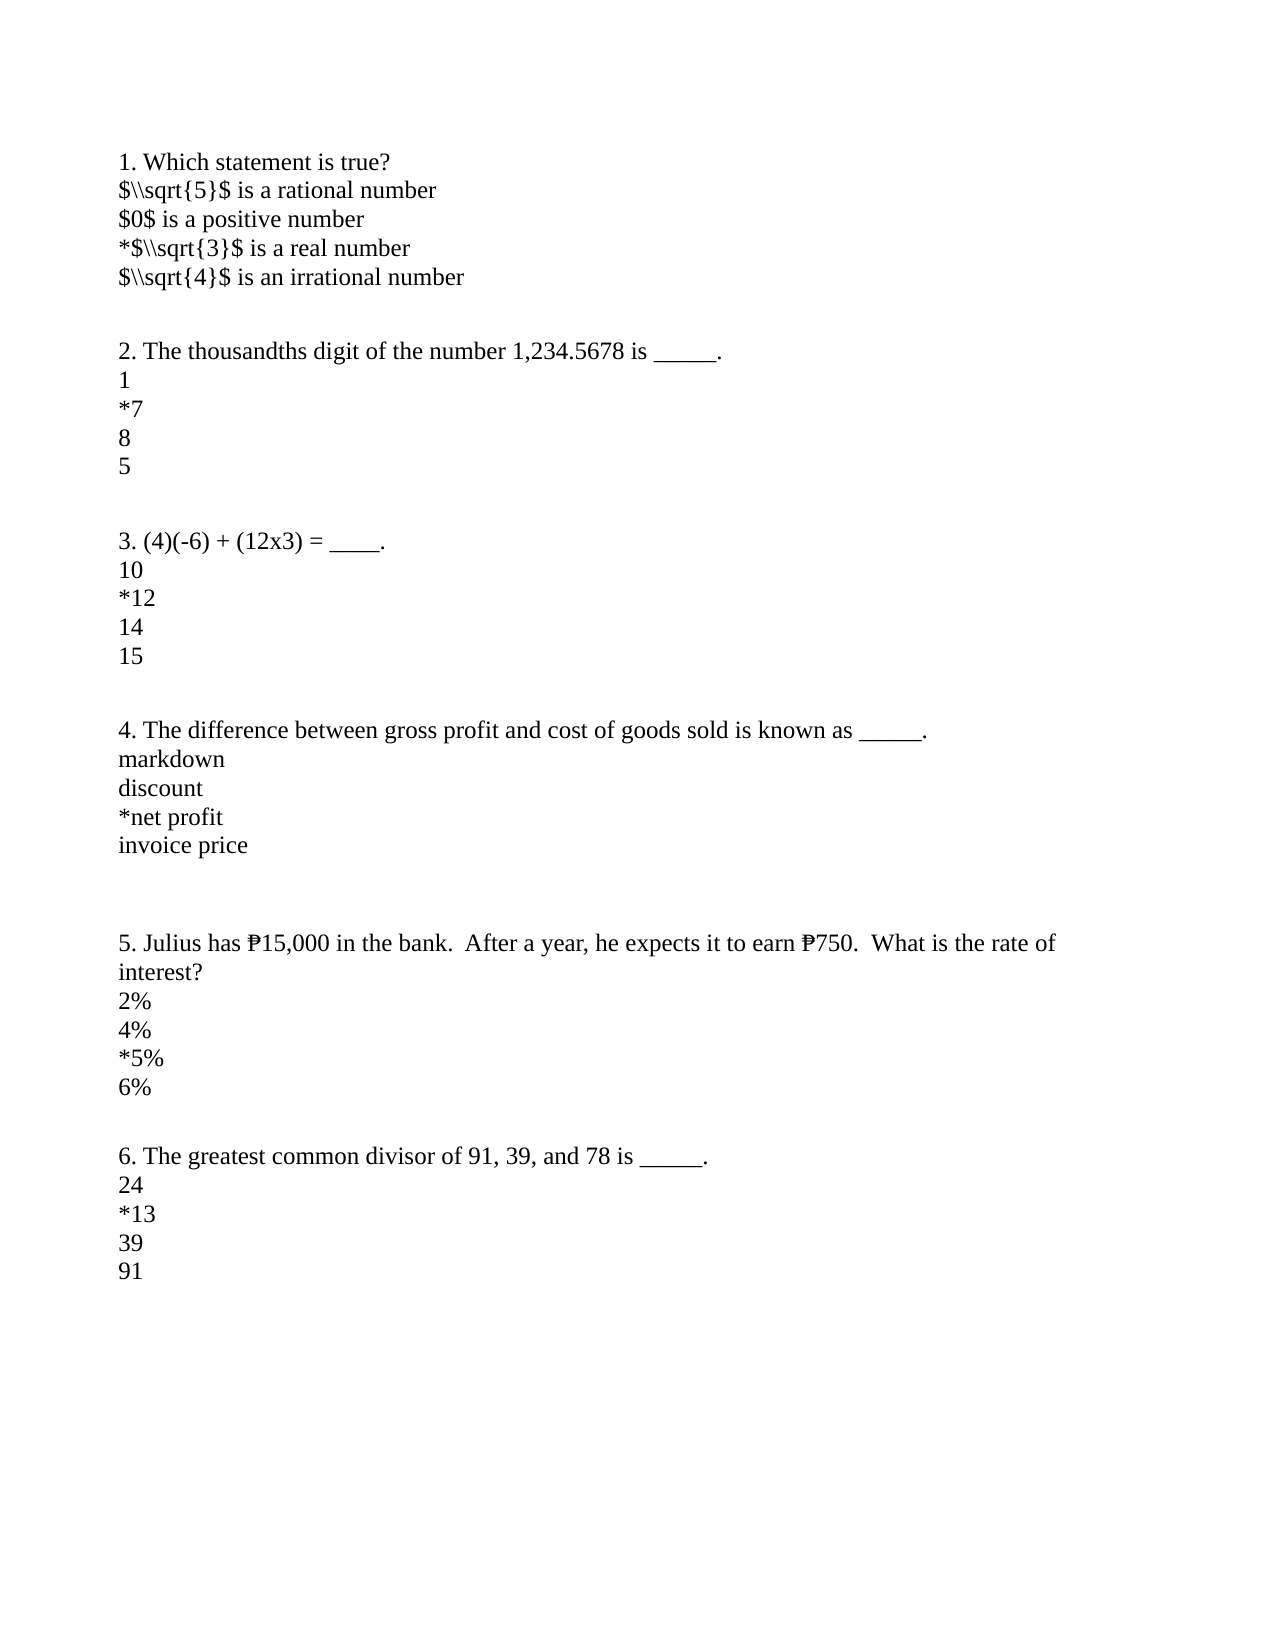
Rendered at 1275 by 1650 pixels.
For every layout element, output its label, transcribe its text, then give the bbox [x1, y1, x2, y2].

table_cell 3. (4)(-6) + (12x3) = ____. 10 *12 14 15 [115, 526, 1099, 716]
table_cell 5. Julius has ₱15,000 in the bank. After a year, he expects it to earn ₱750. What is the rate of interest? 2% 4% *5% 6% [115, 929, 1099, 1141]
table_cell 2. The thousandths digit of the number 1,234.5678 is _____. 1 *7 8 5 [115, 336, 1099, 526]
table_cell 4. The difference between gross profit and cost of goods sold is known as _____. markdown discount *net profit invoice price [115, 716, 1099, 928]
table_cell 6. The greatest common divisor of 91, 39, and 78 is _____. 24 *13 39 91 [115, 1141, 1099, 1331]
table_header 1. Which statement is true? $\\sqrt{5}$ is a rational number $0$ is a positive number *$\\sqrt{3}$ is a real number $\\sqrt{4}$ is an irrational number [115, 147, 1099, 336]
